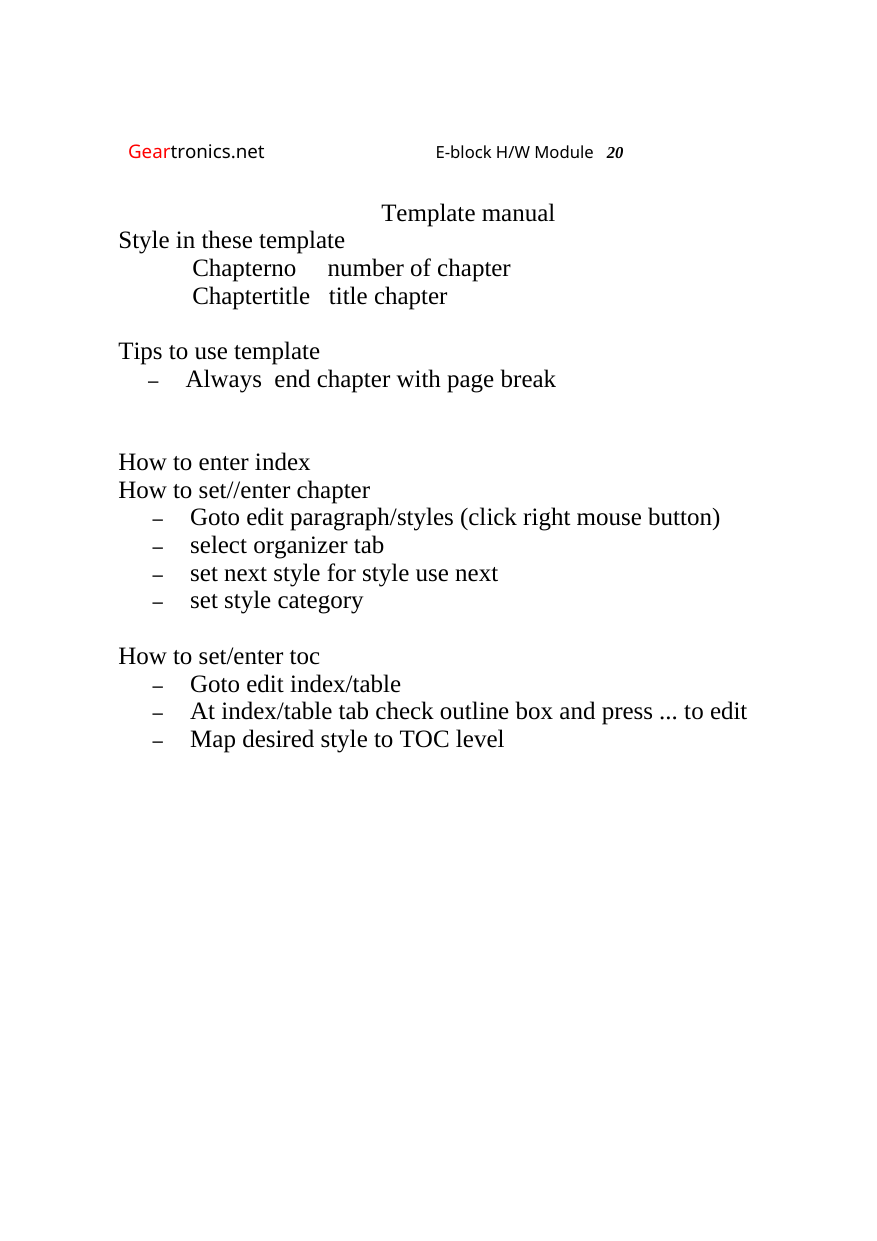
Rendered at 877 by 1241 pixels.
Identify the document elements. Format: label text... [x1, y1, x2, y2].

text How to enter index [118, 448, 818, 476]
list select organizer tab [152, 531, 818, 559]
list Goto edit index/table [152, 670, 818, 697]
list Always end chapter with page break [118, 365, 818, 393]
text Tips to use template [118, 337, 818, 365]
text How to set//enter chapter [118, 476, 818, 503]
list set style category [152, 587, 818, 614]
list set next style for style use next [152, 559, 818, 587]
list Map desired style to TOC level [152, 725, 818, 753]
text Template manual [118, 199, 818, 226]
text Chaptertitle title chapter [118, 282, 818, 309]
list Goto edit paragraph/styles (click right mouse button) [152, 503, 818, 531]
list At index/table tab check outline box and press ... to edit [152, 697, 818, 725]
text How to set/enter toc [118, 642, 818, 670]
text Chapterno number of chapter [118, 254, 818, 282]
text Style in these template [118, 226, 818, 254]
